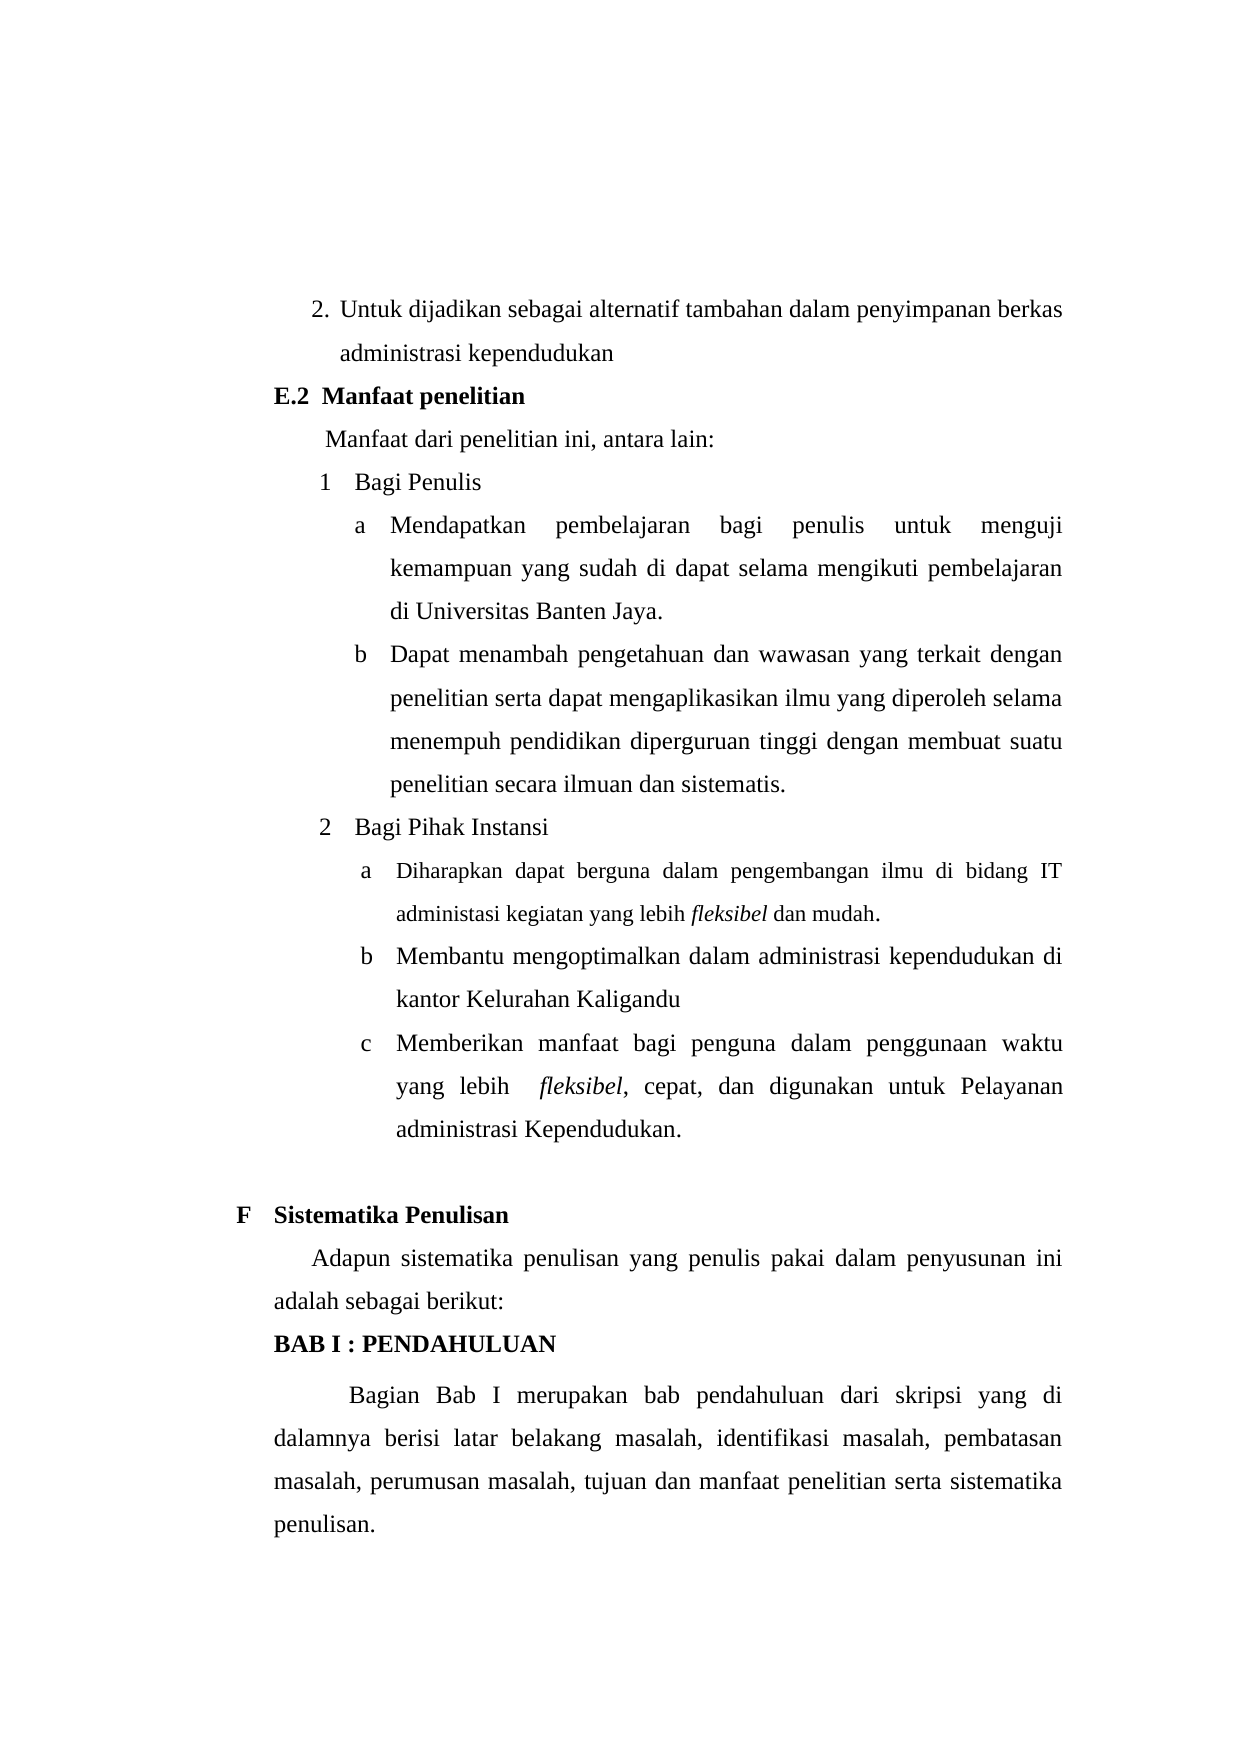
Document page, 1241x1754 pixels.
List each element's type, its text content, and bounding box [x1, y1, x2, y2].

list Membantu mengoptimalkan dalam administrasi kependudukan di kantor Kelurahan Kaligandu [360, 941, 1063, 1013]
list Dapat menambah pengetahuan dan wawasan yang terkait dengan penelitian serta dapat mengaplikasikan ilmu yang diperoleh selama menempuh pendidikan diperguruan tinggi dengan membuat suatu penelitian secara ilmuan dan sistematis. [354, 639, 1063, 798]
list Manfaat dari penelitian ini, antara lain: [325, 424, 1063, 453]
list Sistematika Penulisan [236, 1200, 1063, 1229]
list Untuk dijadikan sebagai alternatif tambahan dalam penyimpanan berkas administrasi kependudukan [311, 294, 1063, 366]
list Bagi Penulis [319, 467, 1063, 496]
list Mendapatkan pembelajaran bagi penulis untuk menguji kemampuan yang sudah di dapat selama mengikuti pembelajaran di Universitas Banten Jaya. [354, 510, 1063, 625]
list Memberikan manfaat bagi penguna dalam penggunaan waktu yang lebih fleksibel, cepat, dan digunakan untuk Pelayanan administrasi Kependudukan. [360, 1028, 1063, 1143]
list E.2 Manfaat penelitian [274, 381, 1063, 409]
list BAB I : PENDAHULUAN [274, 1329, 1063, 1358]
text Adapun sistematika penulisan yang penulis pakai dalam penyusunan ini adalah sebagai berikut: [274, 1243, 1063, 1315]
list Bagi Pihak Instansi [319, 812, 1063, 841]
list Bagian Bab I merupakan bab pendahuluan dari skripsi yang di dalamnya berisi latar belakang masalah, identifikasi masalah, pembatasan masalah, perumusan masalah, tujuan dan manfaat penelitian serta sistematika penulisan. [274, 1380, 1063, 1538]
list Diharapkan dapat berguna dalam pengembangan ilmu di bidang IT administasi kegiatan yang lebih fleksibel dan mudah. [360, 855, 1063, 927]
